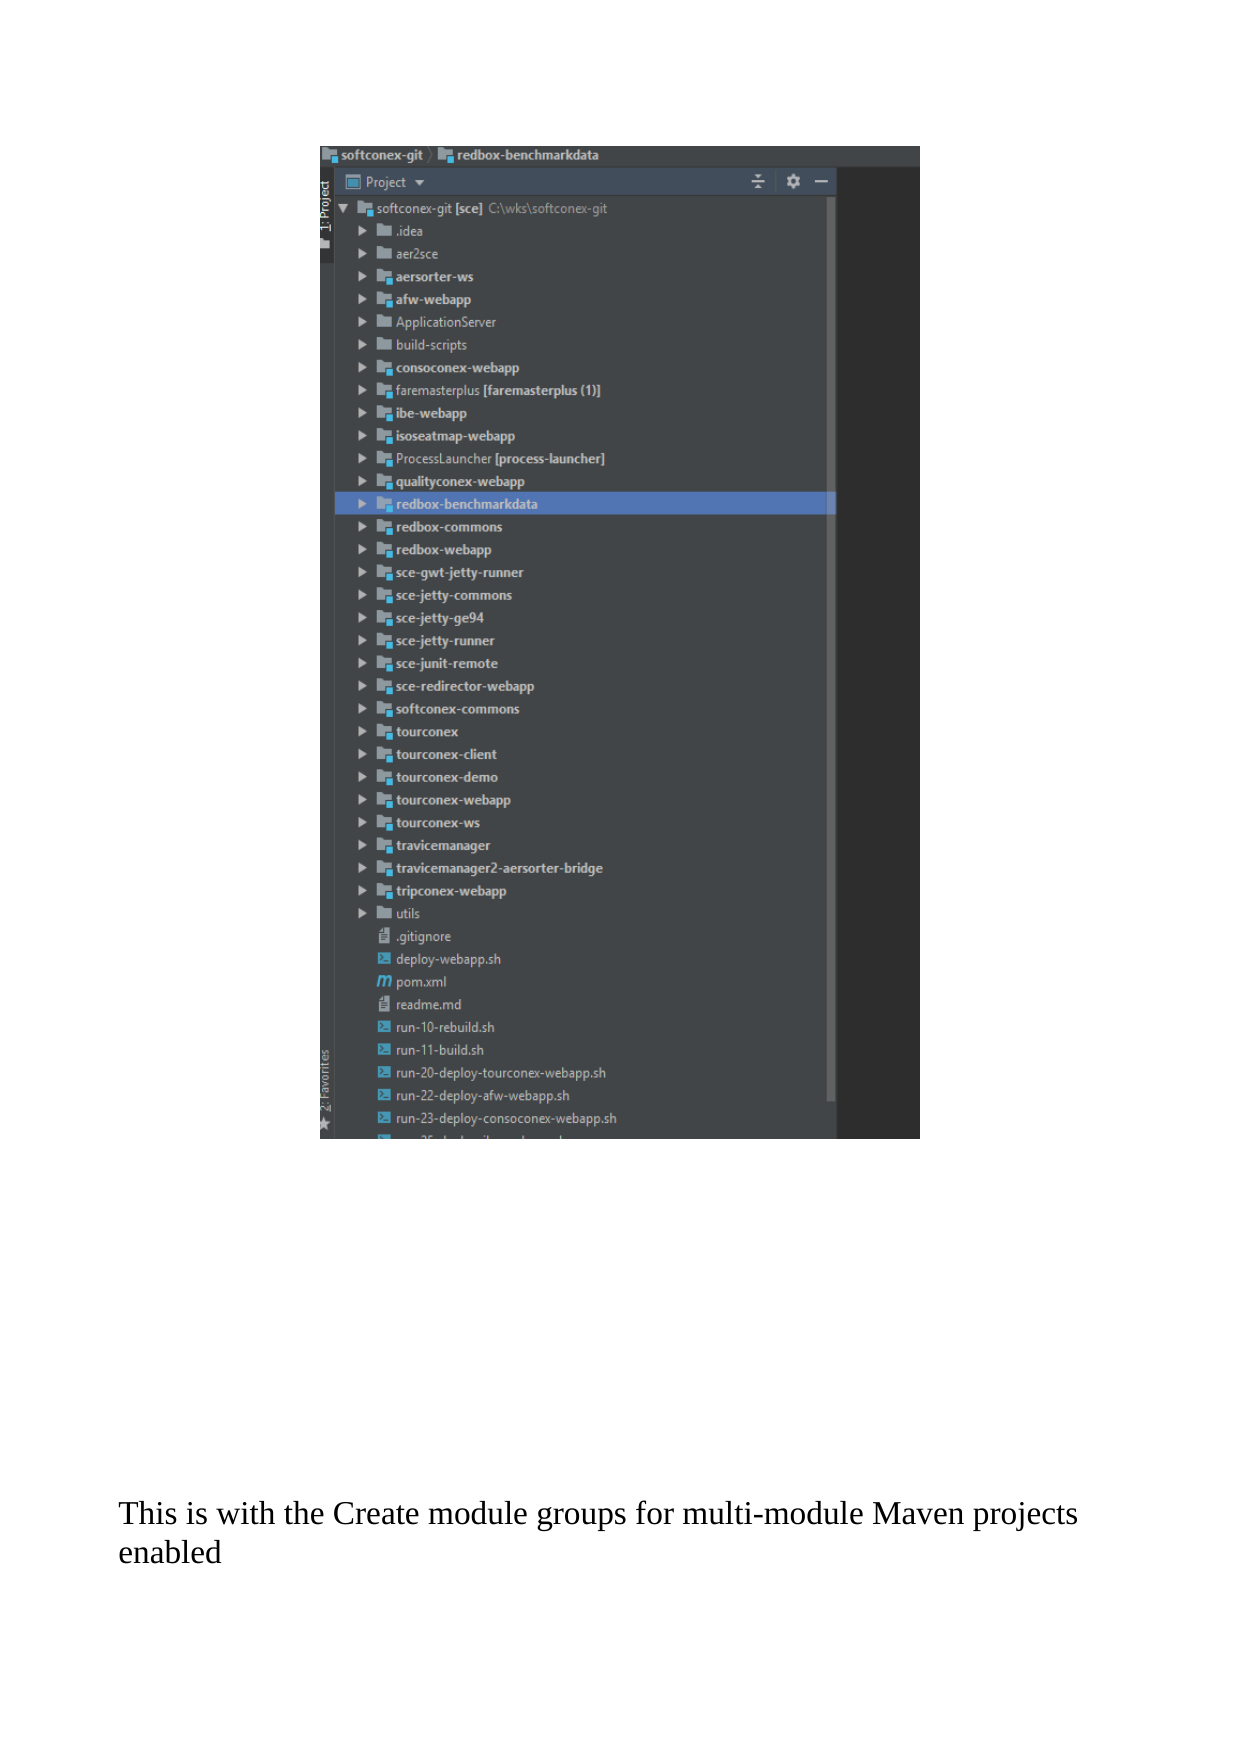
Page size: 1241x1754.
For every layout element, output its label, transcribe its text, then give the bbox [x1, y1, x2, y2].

picture [320, 146, 920, 1139]
text This is with the Create module groups for multi-module Maven projects enabled [118, 1493, 1122, 1570]
